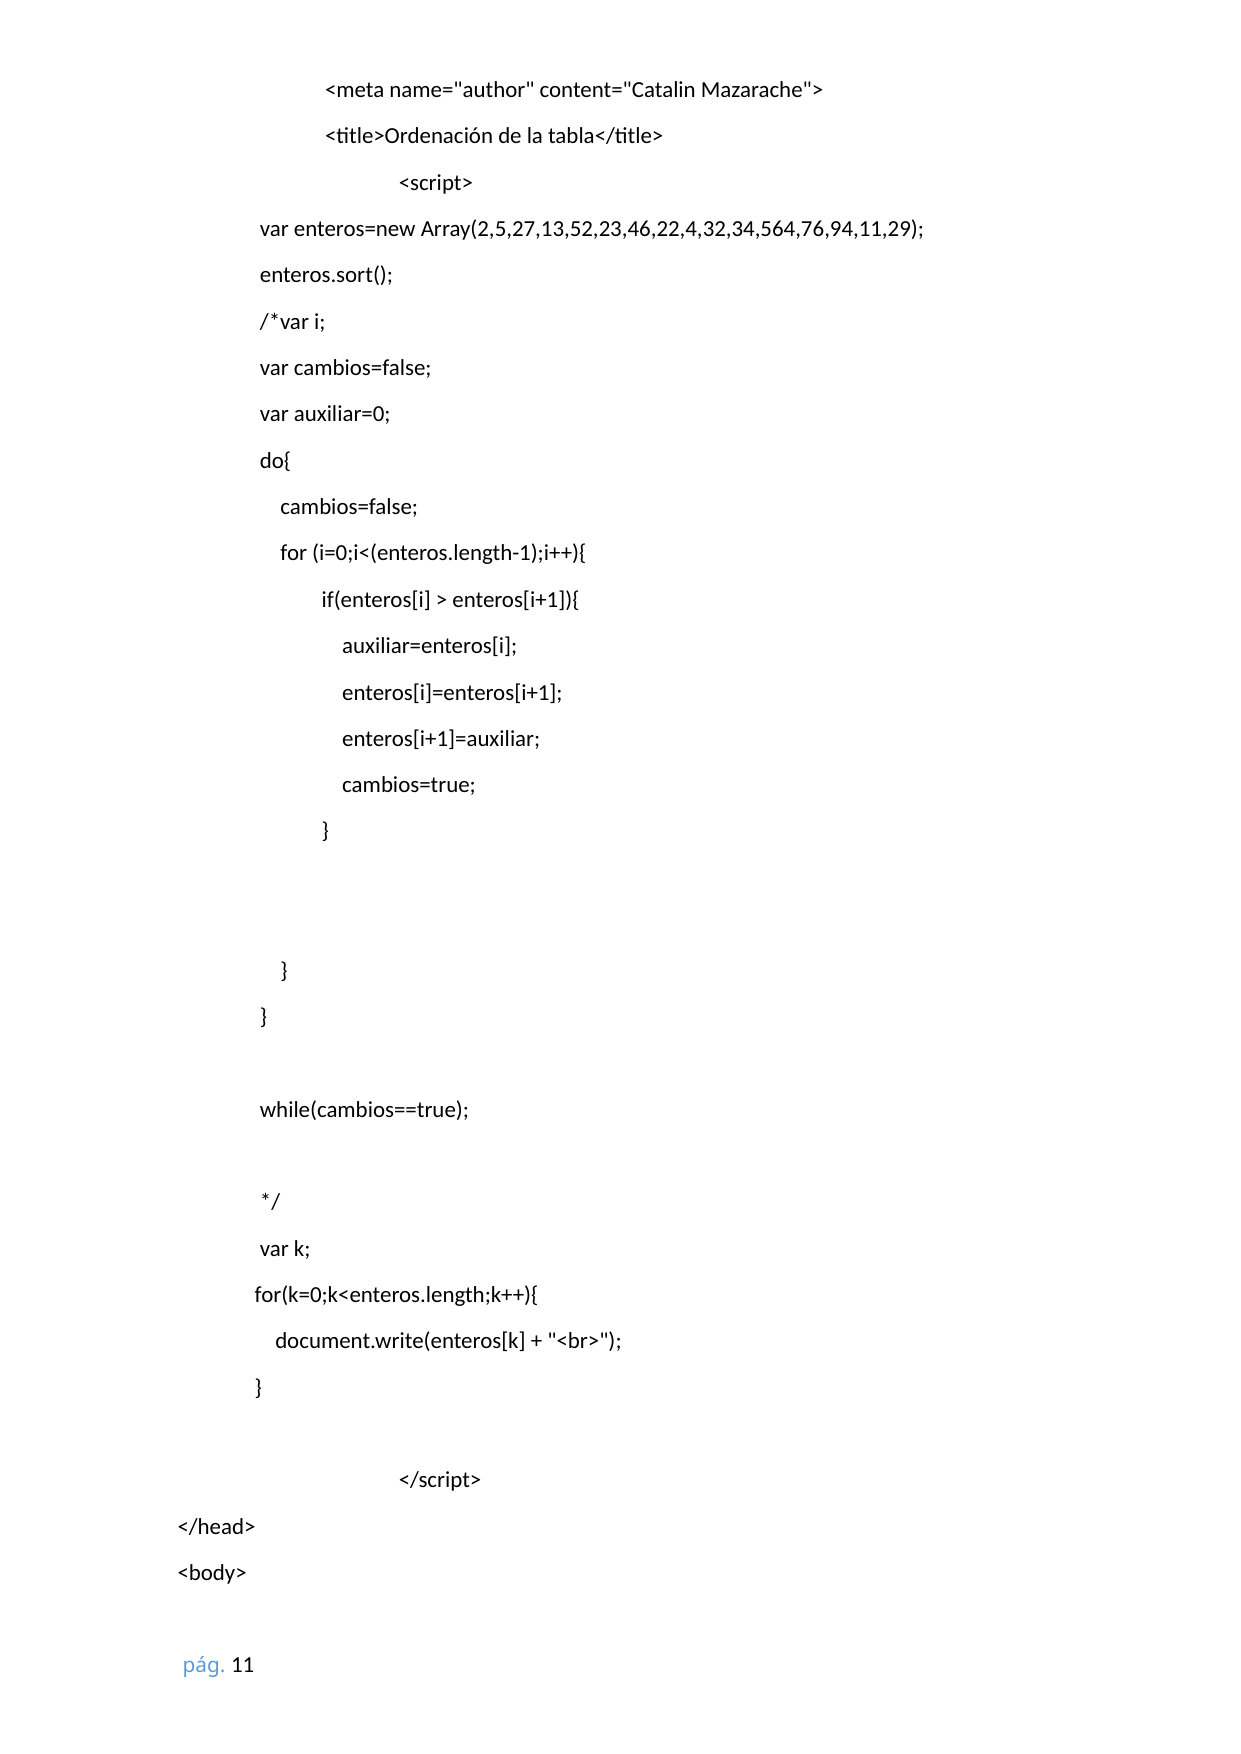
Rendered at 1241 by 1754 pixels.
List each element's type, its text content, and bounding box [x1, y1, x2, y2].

text cambios=false; [177, 492, 1063, 520]
text <meta name="author" content="Catalin Mazarache"> [177, 75, 1063, 103]
text var cambios=false; [177, 353, 1063, 381]
text <script> [177, 168, 1063, 196]
text cambios=true; [177, 770, 1063, 798]
text for(k=0;k<enteros.length;k++){ [177, 1280, 1063, 1308]
text if(enteros[i] > enteros[i+1]){ [177, 585, 1063, 613]
text for (i=0;i<(enteros.length-1);i++){ [177, 538, 1063, 567]
text </script> [177, 1466, 1063, 1494]
text */ [177, 1187, 1063, 1216]
text document.write(enteros[k] + "<br>"); [177, 1327, 1063, 1354]
text <title>Ordenación de la tabla</title> [177, 121, 1063, 149]
text <body> [177, 1558, 1063, 1586]
text while(cambios==true); [177, 1095, 1063, 1123]
text } [177, 956, 1063, 984]
text } [177, 817, 1063, 845]
text /*var i; [177, 307, 1063, 335]
text enteros[i]=enteros[i+1]; [177, 678, 1063, 706]
text } [177, 1373, 1063, 1401]
text enteros.sort(); [177, 260, 1063, 288]
text var k; [177, 1234, 1063, 1262]
text enteros[i+1]=auxiliar; [177, 724, 1063, 752]
text do{ [177, 446, 1063, 474]
text auxiliar=enteros[i]; [177, 631, 1063, 659]
text var enteros=new Array(2,5,27,13,52,23,46,22,4,32,34,564,76,94,11,29); [177, 214, 1063, 242]
text } [177, 1002, 1063, 1030]
text </head> [177, 1512, 1063, 1540]
text var auxiliar=0; [177, 399, 1063, 427]
